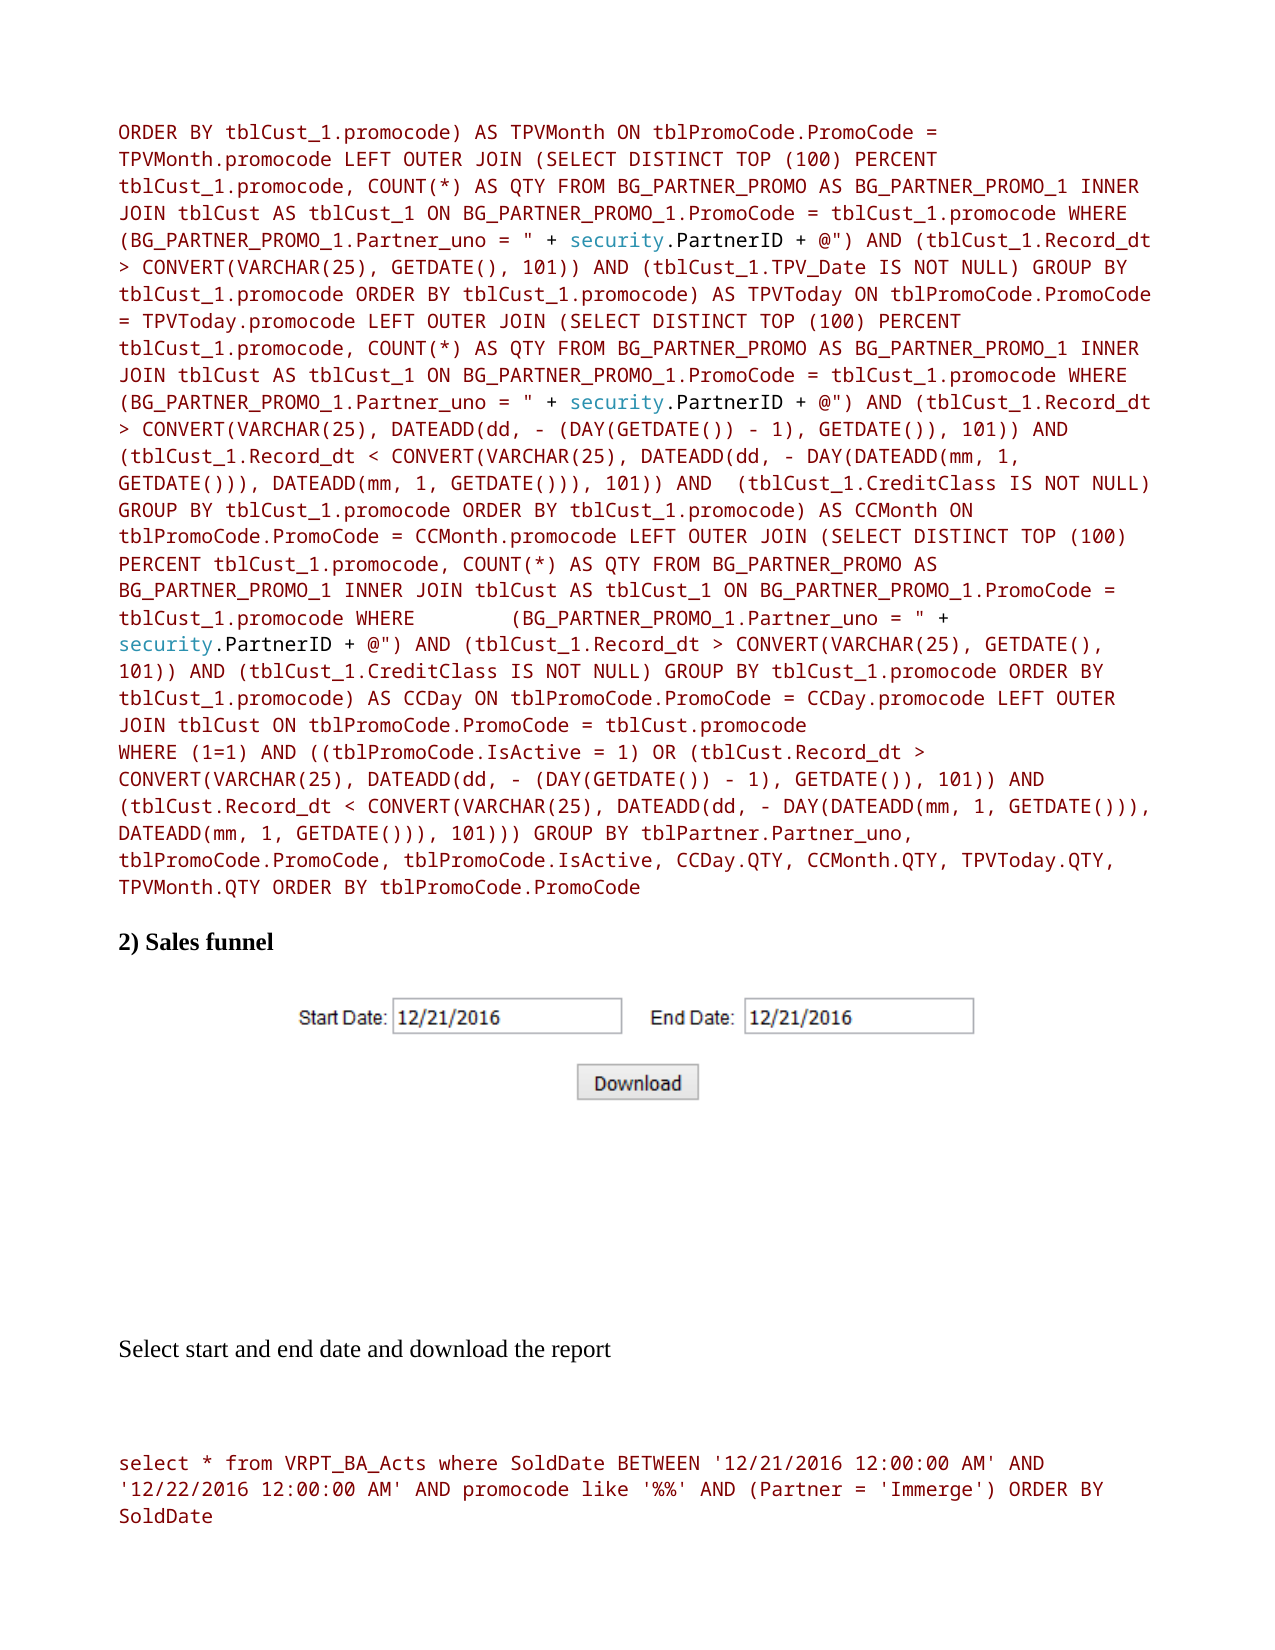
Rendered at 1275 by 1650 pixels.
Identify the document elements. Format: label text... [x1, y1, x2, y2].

text WHERE (1=1) AND ((tblPromoCode.IsActive = 1) OR (tblCust.Record_dt > CONVERT(VARCHAR(25), DATEADD(dd, - (DAY(GETDATE()) - 1), GETDATE()), 101)) AND (tblCust.Record_dt < CONVERT(VARCHAR(25), DATEADD(dd, - DAY(DATEADD(mm, 1, GETDATE())), DATEADD(mm, 1, GETDATE())), 101))) GROUP BY tblPartner.Partner_uno, tblPromoCode.PromoCode, tblPromoCode.IsActive, CCDay.QTY, CCMonth.QTY, TPVToday.QTY, TPVMonth.QTY ORDER BY tblPromoCode.PromoCode [118, 739, 1157, 901]
picture [277, 985, 998, 1248]
text select * from VRPT_BA_Acts where SoldDate BETWEEN '12/21/2016 12:00:00 AM' AND '12/22/2016 12:00:00 AM' AND promocode like '%%' AND (Partner = 'Immerge') ORDER BY SoldDate [118, 1449, 1157, 1530]
text ORDER BY tblCust_1.promocode) AS TPVMonth ON tblPromoCode.PromoCode = TPVMonth.promocode LEFT OUTER JOIN (SELECT DISTINCT TOP (100) PERCENT tblCust_1.promocode, COUNT(*) AS QTY FROM BG_PARTNER_PROMO AS BG_PARTNER_PROMO_1 INNER JOIN tblCust AS tblCust_1 ON BG_PARTNER_PROMO_1.PromoCode = tblCust_1.promocode WHERE (BG_PARTNER_PROMO_1.Partner_uno = " + security.PartnerID + @") AND (tblCust_1.Record_dt > CONVERT(VARCHAR(25), GETDATE(), 101)) AND (tblCust_1.TPV_Date IS NOT NULL) GROUP BY tblCust_1.promocode ORDER BY tblCust_1.promocode) AS TPVToday ON tblPromoCode.PromoCode = TPVToday.promocode LEFT OUTER JOIN (SELECT DISTINCT TOP (100) PERCENT tblCust_1.promocode, COUNT(*) AS QTY FROM BG_PARTNER_PROMO AS BG_PARTNER_PROMO_1 INNER JOIN tblCust AS tblCust_1 ON BG_PARTNER_PROMO_1.PromoCode = tblCust_1.promocode WHERE (BG_PARTNER_PROMO_1.Partner_uno = " + security.PartnerID + @") AND (tblCust_1.Record_dt > CONVERT(VARCHAR(25), DATEADD(dd, - (DAY(GETDATE()) - 1), GETDATE()), 101)) AND (tblCust_1.Record_dt < CONVERT(VARCHAR(25), DATEADD(dd, - DAY(DATEADD(mm, 1, GETDATE())), DATEADD(mm, 1, GETDATE())), 101)) AND (tblCust_1.CreditClass IS NOT NULL) GROUP BY tblCust_1.promocode ORDER BY tblCust_1.promocode) AS CCMonth ON tblPromoCode.PromoCode = CCMonth.promocode LEFT OUTER JOIN (SELECT DISTINCT TOP (100) PERCENT tblCust_1.promocode, COUNT(*) AS QTY FROM BG_PARTNER_PROMO AS BG_PARTNER_PROMO_1 INNER JOIN tblCust AS tblCust_1 ON BG_PARTNER_PROMO_1.PromoCode = tblCust_1.promocode WHERE (BG_PARTNER_PROMO_1.Partner_uno = " + security.PartnerID + @") AND (tblCust_1.Record_dt > CONVERT(VARCHAR(25), GETDATE(), 101)) AND (tblCust_1.CreditClass IS NOT NULL) GROUP BY tblCust_1.promocode ORDER BY tblCust_1.promocode) AS CCDay ON tblPromoCode.PromoCode = CCDay.promocode LEFT OUTER JOIN tblCust ON tblPromoCode.PromoCode = tblCust.promocode [118, 118, 1157, 739]
text Select start and end date and download the report [118, 1334, 1157, 1362]
text 2) Sales funnel [118, 927, 1157, 956]
